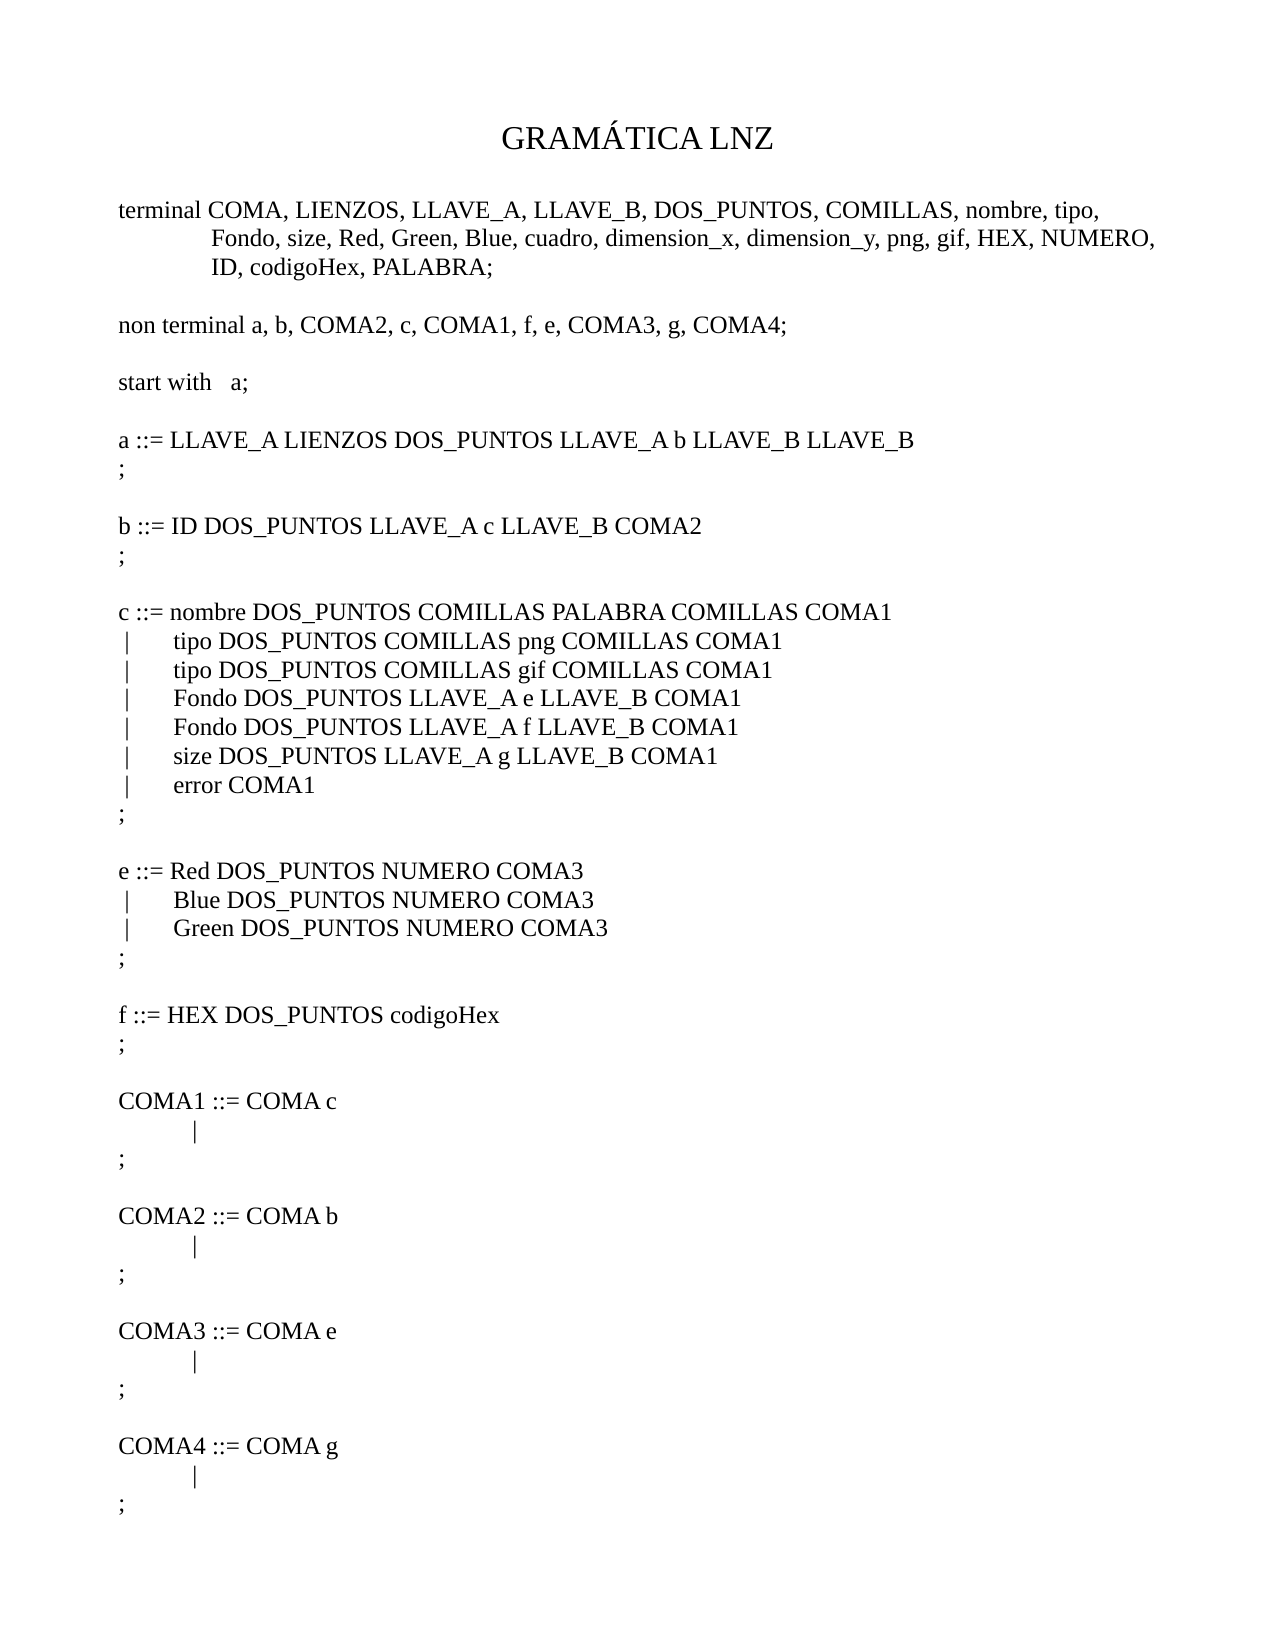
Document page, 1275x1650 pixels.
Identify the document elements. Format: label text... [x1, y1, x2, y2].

text ; [118, 1028, 1157, 1057]
text ; [118, 1258, 1157, 1287]
text c ::= nombre DOS_PUNTOS COMILLAS PALABRA COMILLAS COMA1 [118, 597, 1157, 626]
text a ::= LLAVE_A LIENZOS DOS_PUNTOS LLAVE_A b LLAVE_B LLAVE_B [118, 425, 1157, 453]
text COMA4 ::= COMA g [118, 1431, 1157, 1460]
text COMA3 ::= COMA e [118, 1316, 1157, 1345]
text | Fondo DOS_PUNTOS LLAVE_A e LLAVE_B COMA1 [118, 683, 1157, 712]
text start with a; [118, 367, 1157, 396]
text Fondo, size, Red, Green, Blue, cuadro, dimension_x, dimension_y, png, gif, HEX, NUMERO, [118, 223, 1157, 252]
text | [118, 1345, 1157, 1373]
text GRAMÁTICA LNZ [118, 118, 1157, 156]
text non terminal a, b, COMA2, c, COMA1, f, e, COMA3, g, COMA4; [118, 310, 1157, 338]
text ; [118, 453, 1157, 482]
text COMA2 ::= COMA b [118, 1201, 1157, 1230]
text ; [118, 1373, 1157, 1402]
text terminal COMA, LIENZOS, LLAVE_A, LLAVE_B, DOS_PUNTOS, COMILLAS, nombre, tipo, [118, 195, 1157, 223]
text | error COMA1 [118, 770, 1157, 798]
text ; [118, 540, 1157, 568]
text | size DOS_PUNTOS LLAVE_A g LLAVE_B COMA1 [118, 741, 1157, 770]
text | tipo DOS_PUNTOS COMILLAS png COMILLAS COMA1 [118, 626, 1157, 655]
text e ::= Red DOS_PUNTOS NUMERO COMA3 [118, 856, 1157, 885]
text | [118, 1230, 1157, 1258]
text COMA1 ::= COMA c [118, 1086, 1157, 1115]
text | [118, 1460, 1157, 1488]
text b ::= ID DOS_PUNTOS LLAVE_A c LLAVE_B COMA2 [118, 511, 1157, 540]
text f ::= HEX DOS_PUNTOS codigoHex [118, 1000, 1157, 1028]
text | Fondo DOS_PUNTOS LLAVE_A f LLAVE_B COMA1 [118, 712, 1157, 741]
text ; [118, 1143, 1157, 1172]
text ; [118, 1488, 1157, 1517]
text | Green DOS_PUNTOS NUMERO COMA3 [118, 913, 1157, 942]
text ID, codigoHex, PALABRA; [118, 252, 1157, 281]
text | [118, 1115, 1157, 1143]
text ; [118, 798, 1157, 827]
text ; [118, 942, 1157, 971]
text | tipo DOS_PUNTOS COMILLAS gif COMILLAS COMA1 [118, 655, 1157, 683]
text | Blue DOS_PUNTOS NUMERO COMA3 [118, 885, 1157, 913]
